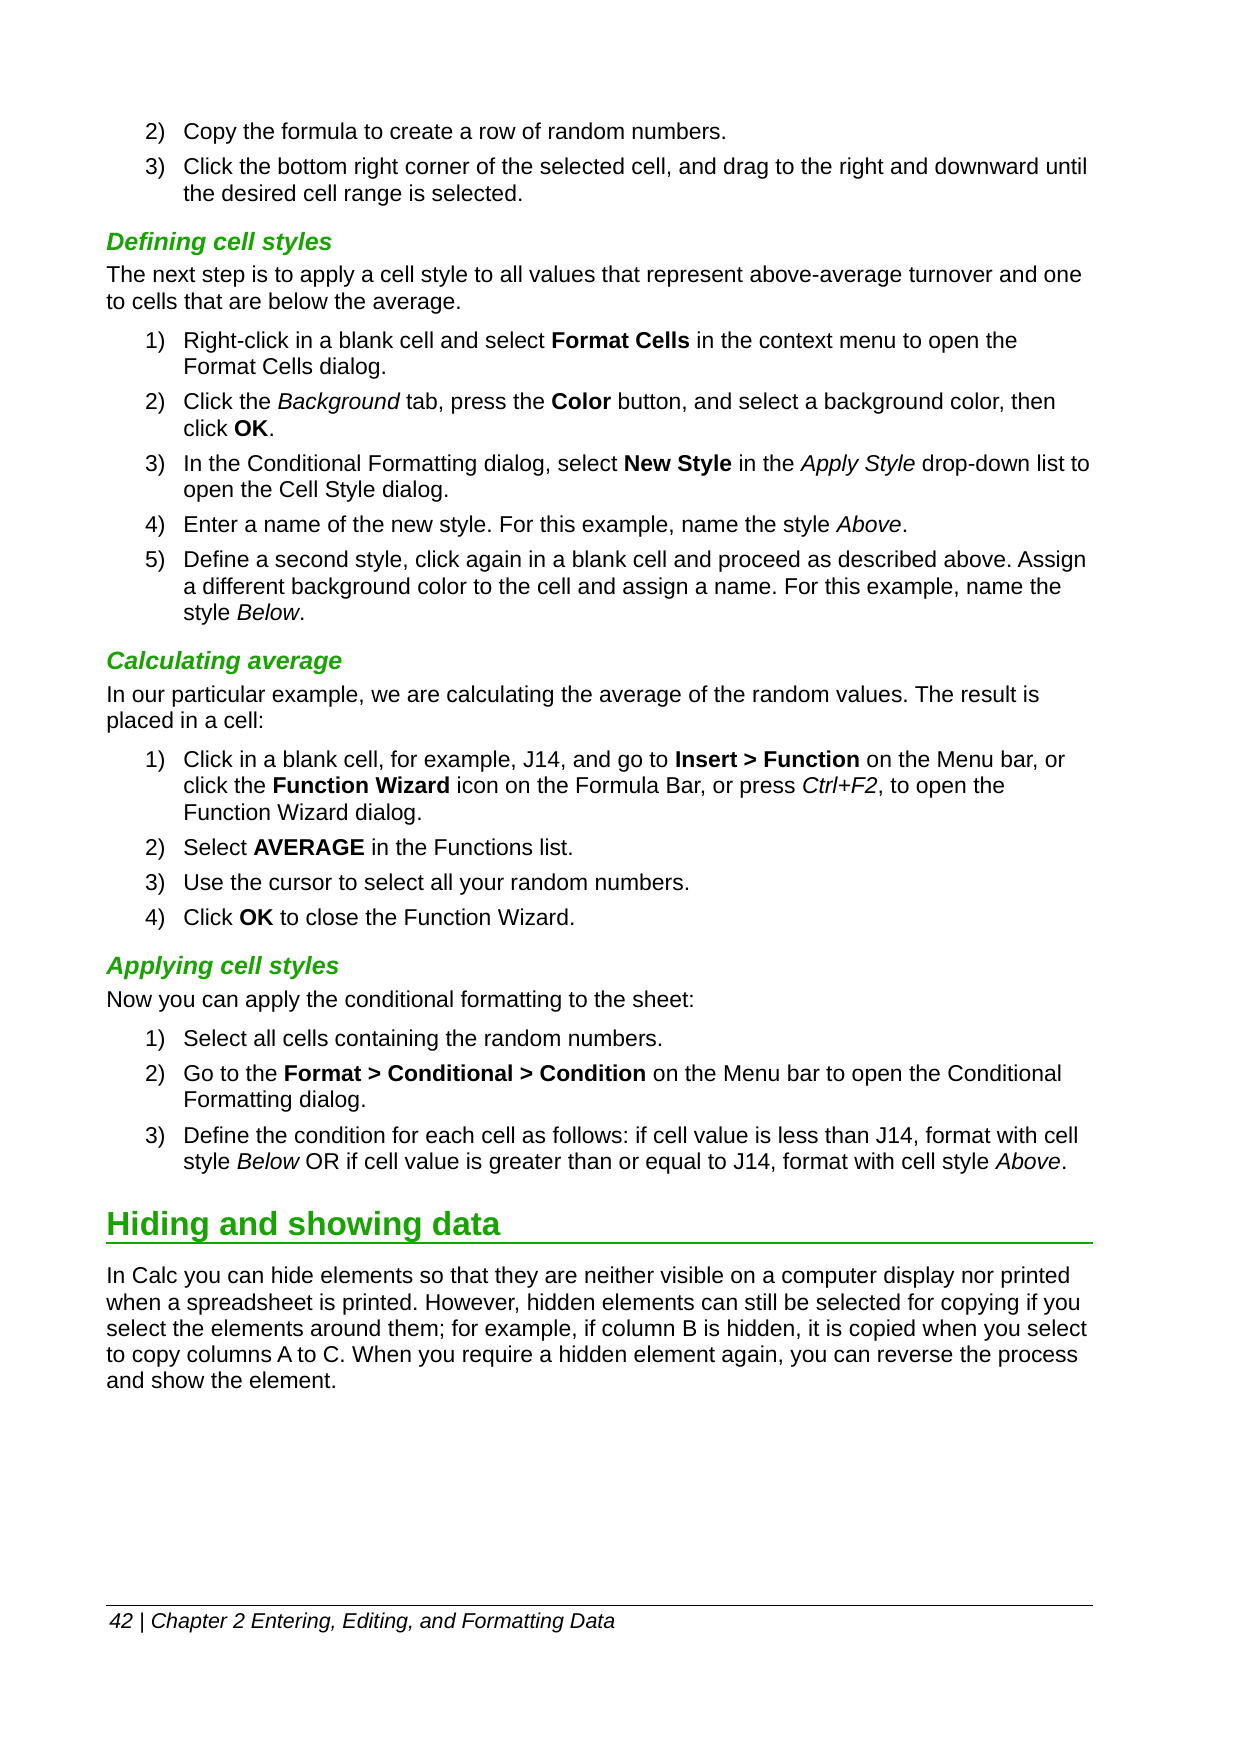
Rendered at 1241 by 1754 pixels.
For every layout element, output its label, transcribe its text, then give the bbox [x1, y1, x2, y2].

list Click OK to close the Function Wizard. [165, 904, 1093, 931]
list Enter a name of the new style. For this example, name the style Above. [165, 511, 1093, 538]
text Now you can apply the conditional formatting to the sheet: [106, 986, 1093, 1012]
text In our particular example, we are calculating the average of the random values. The result is placed in a cell: [106, 681, 1093, 733]
list Copy the formula to create a row of random numbers. [165, 118, 1093, 144]
subtitle Hiding and showing data [106, 1204, 1093, 1242]
list Click the Background tab, press the Color button, and select a background color, then click OK. [165, 388, 1093, 441]
subtitle Applying cell styles [106, 951, 1093, 980]
list Select AVERAGE in the Functions list. [165, 834, 1093, 860]
list Define the condition for each cell as follows: if cell value is less than J14, format with cell style Below OR if cell value is greater than or equal to J14, format with cell style Above. [165, 1122, 1093, 1174]
list Click in a blank cell, for example, J14, and go to Insert > Function on the Menu bar, or click the Function Wizard icon on the Formula Bar, or press Ctrl+F2, to open the Function Wizard dialog. [165, 746, 1093, 825]
list Select all cells containing the random numbers. [165, 1025, 1093, 1051]
list Go to the Format > Conditional > Condition on the Menu bar to open the Conditional Formatting dialog. [165, 1060, 1093, 1113]
list Define a second style, click again in a blank cell and proceed as described above. Assign a different background color to the cell and assign a name. For this example, name the style Below. [165, 546, 1093, 626]
list In the Conditional Formatting dialog, select New Style in the Apply Style drop-down list to open the Cell Style dialog. [165, 450, 1093, 502]
list Click the bottom right corner of the selected cell, and drag to the right and downward until the desired cell range is selected. [165, 153, 1093, 206]
text In Calc you can hide elements so that they are neither visible on a computer display nor printed when a spreadsheet is printed. However, hidden elements can still be selected for copying if you select the elements around them; for example, if column B is hidden, it is copied when you select to copy columns A to C. When you require a hidden element again, you can reverse the process and show the element. [106, 1262, 1093, 1394]
text The next step is to apply a cell style to all values that represent above-average turnover and one to cells that are below the average. [106, 261, 1093, 314]
subtitle Calculating average [106, 646, 1093, 675]
subtitle Defining cell styles [106, 227, 1093, 255]
list Use the cursor to select all your random numbers. [165, 869, 1093, 896]
list Right-click in a blank cell and select Format Cells in the context menu to open the Format Cells dialog. [165, 327, 1093, 379]
